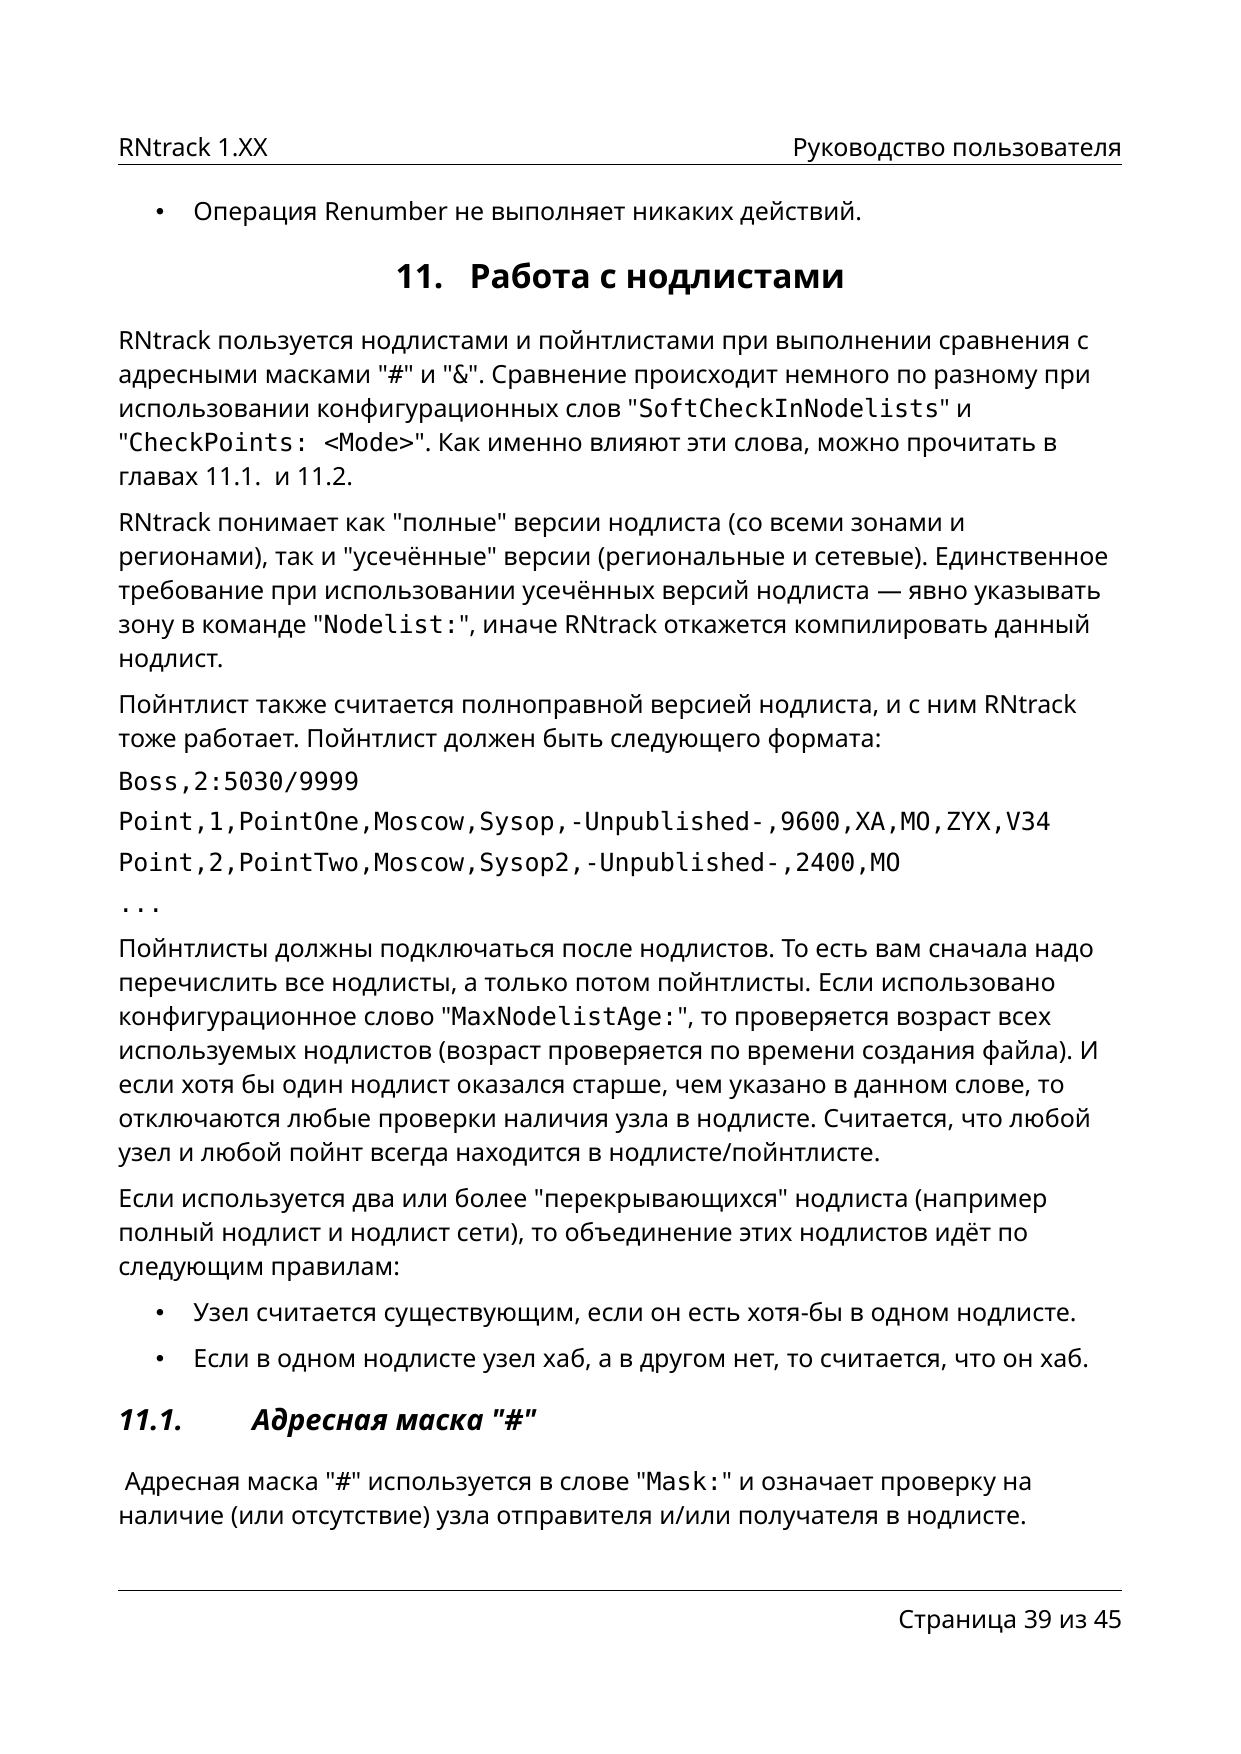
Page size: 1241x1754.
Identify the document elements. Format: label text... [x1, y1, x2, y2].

subtitle Работа с нодлистами [118, 253, 1122, 298]
text RNtrack пользуется нодлистами и пойнтлистами при выполнении сравнения с адресными масками "#" и "&". Сравнение происходит немного по разному при использовании конфигурационных слов "SoftCheckInNodelists" и "CheckPoints: <Mode>". Как именно влияют эти слова, можно прочитать в главах 11.1. и 11.2. [118, 323, 1122, 493]
list Операция Renumber не выполняет никаких действий. [156, 193, 1122, 228]
text Пойнтлист также считается полноправной версией нодлиста, и с ним RNtrack тоже работает. Пойнтлист должен быть следующего формата: [118, 687, 1122, 755]
text Boss,2:5030/9999 [118, 767, 1122, 796]
text Point,1,PointOne,Moscow,Sysop,-Unpublished-,9600,XA,MO,ZYX,V34 [118, 808, 1122, 837]
text Point,2,PointTwo,Moscow,Sysop2,-Unpublished-,2400,MO [118, 848, 1122, 878]
text ... [118, 889, 1122, 919]
text Если используется два или более "перекрывающихся" нодлиста (например полный нодлист и нодлист сети), то объединение этих нодлистов идёт по следующим правилам: [118, 1181, 1122, 1283]
text Пойнтлисты должны подключаться после нодлистов. То есть вам сначала надо перечислить все нодлисты, а только потом пойнтлисты. Если использовано конфигурационное слово "MaxNodelistAge:", то проверяется возраст всех используемых нодлистов (возраст проверяется по времени создания файла). И если хотя бы один нодлист оказался старше, чем указано в данном слове, то отключаются любые проверки наличия узла в нодлисте. Считается, что любой узел и любой пойнт всегда находится в нодлисте/пойнтлисте. [118, 930, 1122, 1169]
text Адресная маска "#" используется в слове "Mask:" и означает проверку на наличие (или отсутствие) узла отправителя и/или получателя в нодлисте. [118, 1463, 1122, 1532]
text RNtrack понимает как "полные" версии нодлиста (со всеми зонами и регионами), так и "усечённые" версии (региональные и сетевые). Единственное требование при использовании усечённых версий нодлиста — явно указывать зону в команде "Nodelist:", иначе RNtrack откажется компилировать данный нодлист. [118, 505, 1122, 675]
subtitle Адресная маска "#" [118, 1399, 1122, 1439]
list Узел считается существующим, если он есть хотя-бы в одном нодлисте. [156, 1294, 1122, 1329]
list Если в одном нодлисте узел хаб, а в другом нет, то считается, что он хаб. [156, 1340, 1122, 1374]
